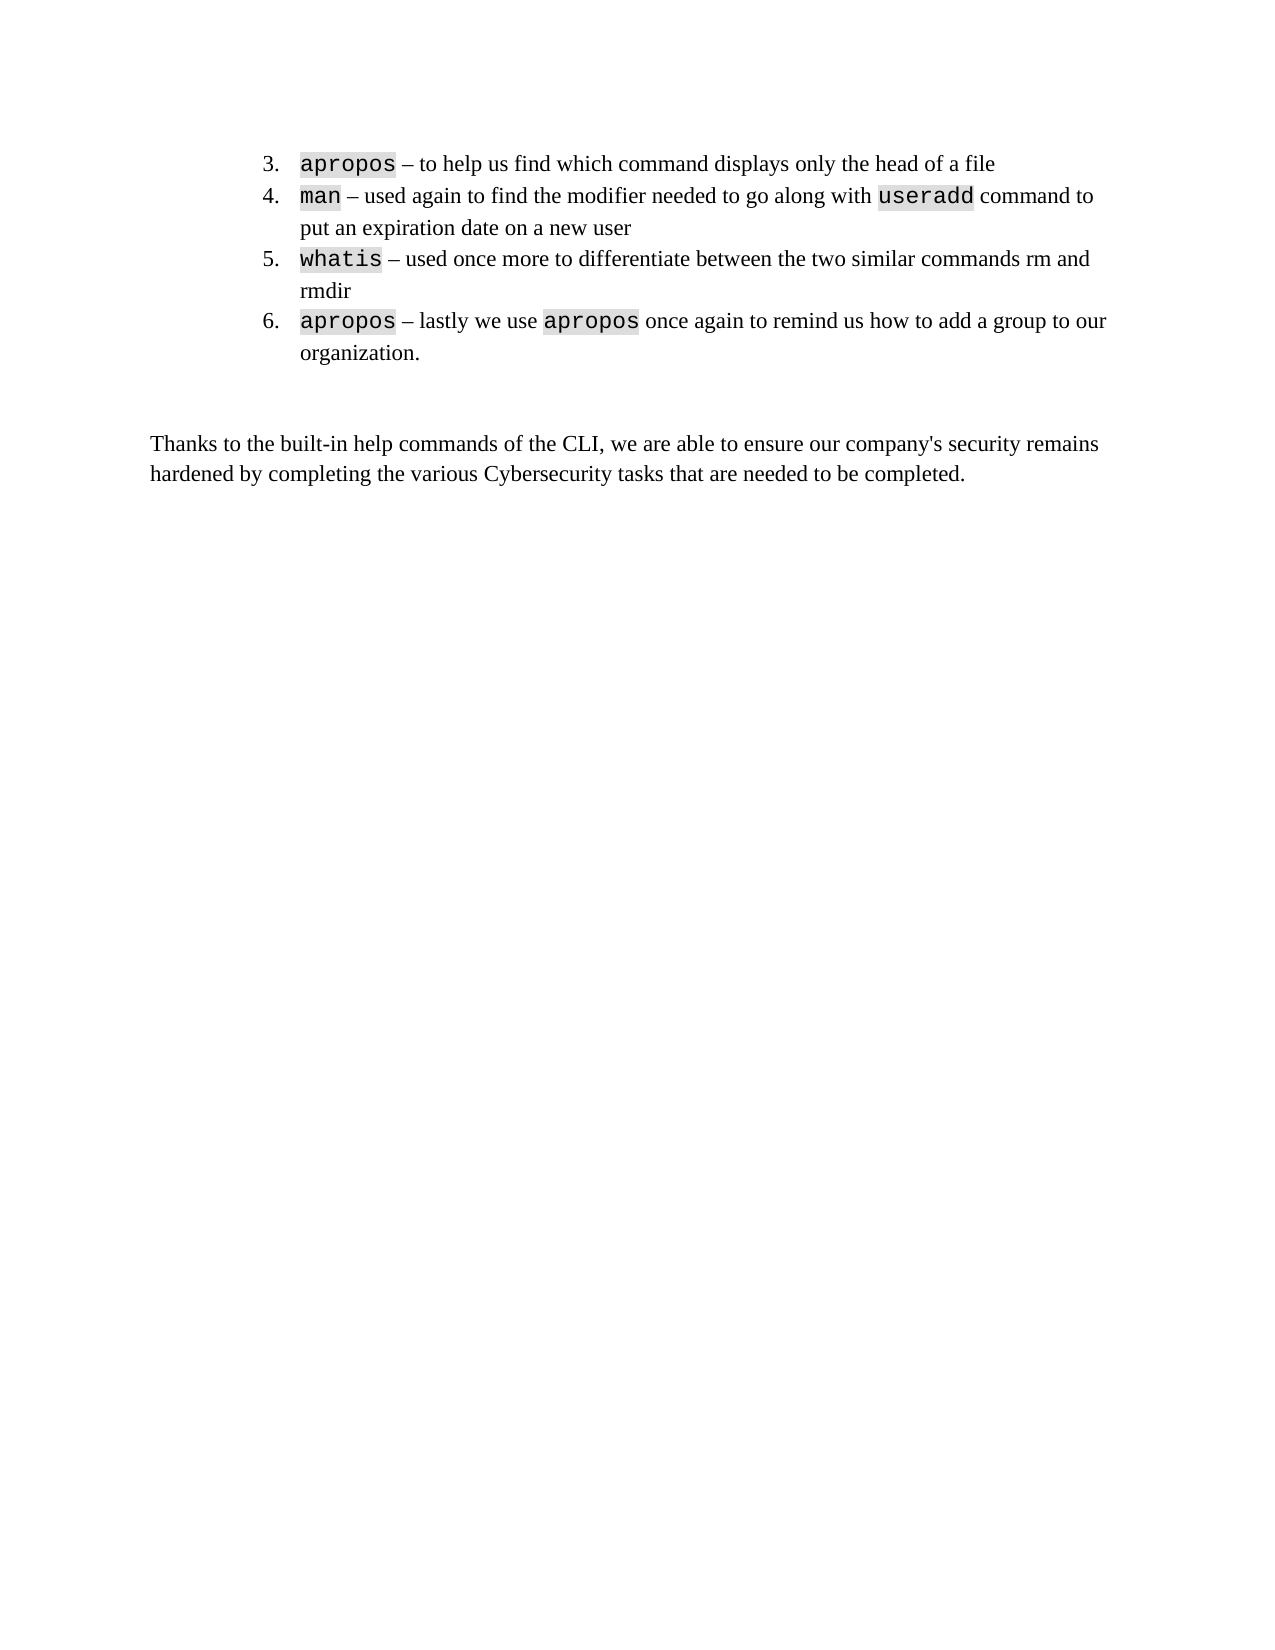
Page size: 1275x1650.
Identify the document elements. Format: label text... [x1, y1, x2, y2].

text Thanks to the built-in help commands of the CLI, we are able to ensure our company's security remains hardened by completing the various Cybersecurity tasks that are needed to be completed. [150, 430, 1125, 486]
list man – used again to find the modifier needed to go along with useradd command to put an expiration date on a new user [262, 182, 1125, 241]
list whatis – used once more to differentiate between the two similar commands rm and rmdir [262, 245, 1125, 303]
list apropos – lastly we use apropos once again to remind us how to add a group to our organization. [262, 307, 1125, 365]
list apropos – to help us find which command displays only the head of a file [262, 150, 1125, 178]
